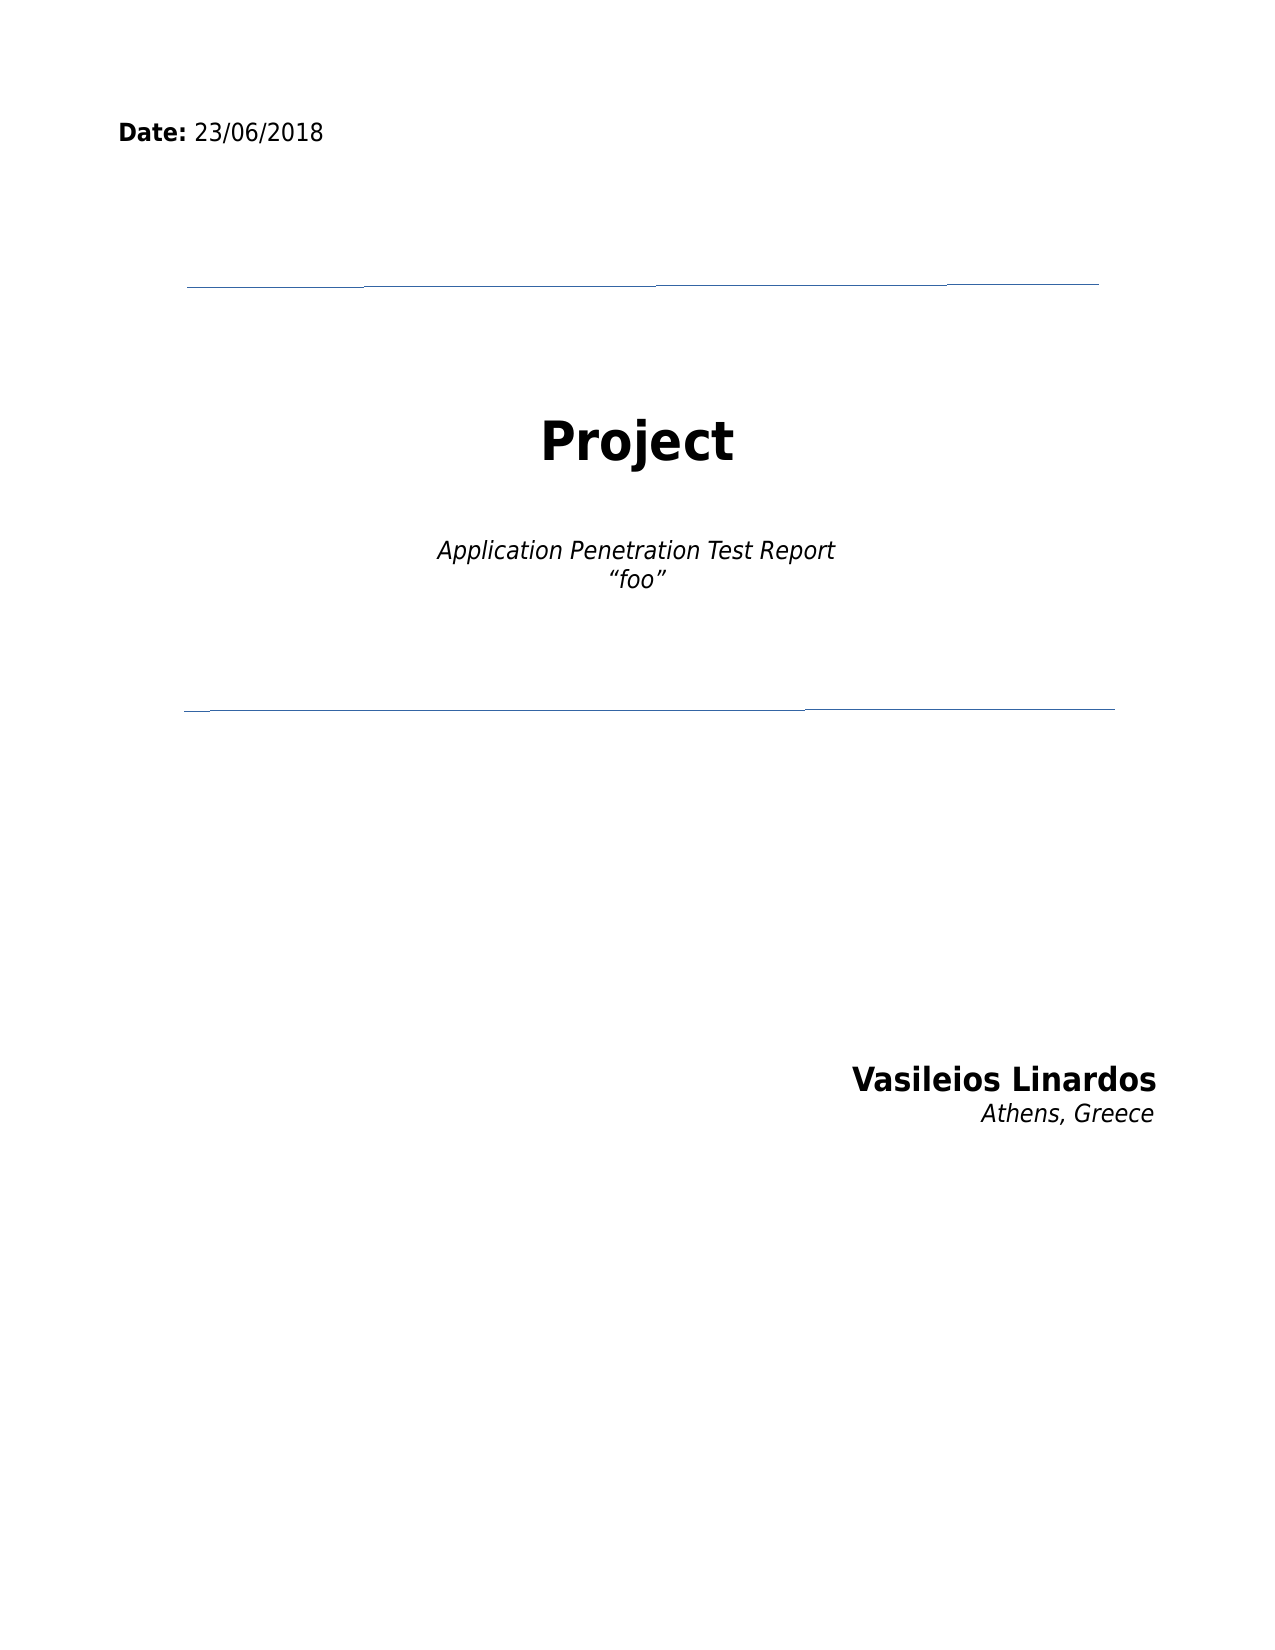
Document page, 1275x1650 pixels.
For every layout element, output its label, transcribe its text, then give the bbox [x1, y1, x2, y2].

text Vasileios Linardos [118, 1061, 1157, 1100]
text Date: 23/06/2018 [118, 118, 1157, 147]
text Application Penetration Test Report [118, 536, 1157, 565]
text Athens, Greece [118, 1100, 1157, 1129]
text “foo” [118, 565, 1157, 594]
text Project [118, 410, 1157, 473]
